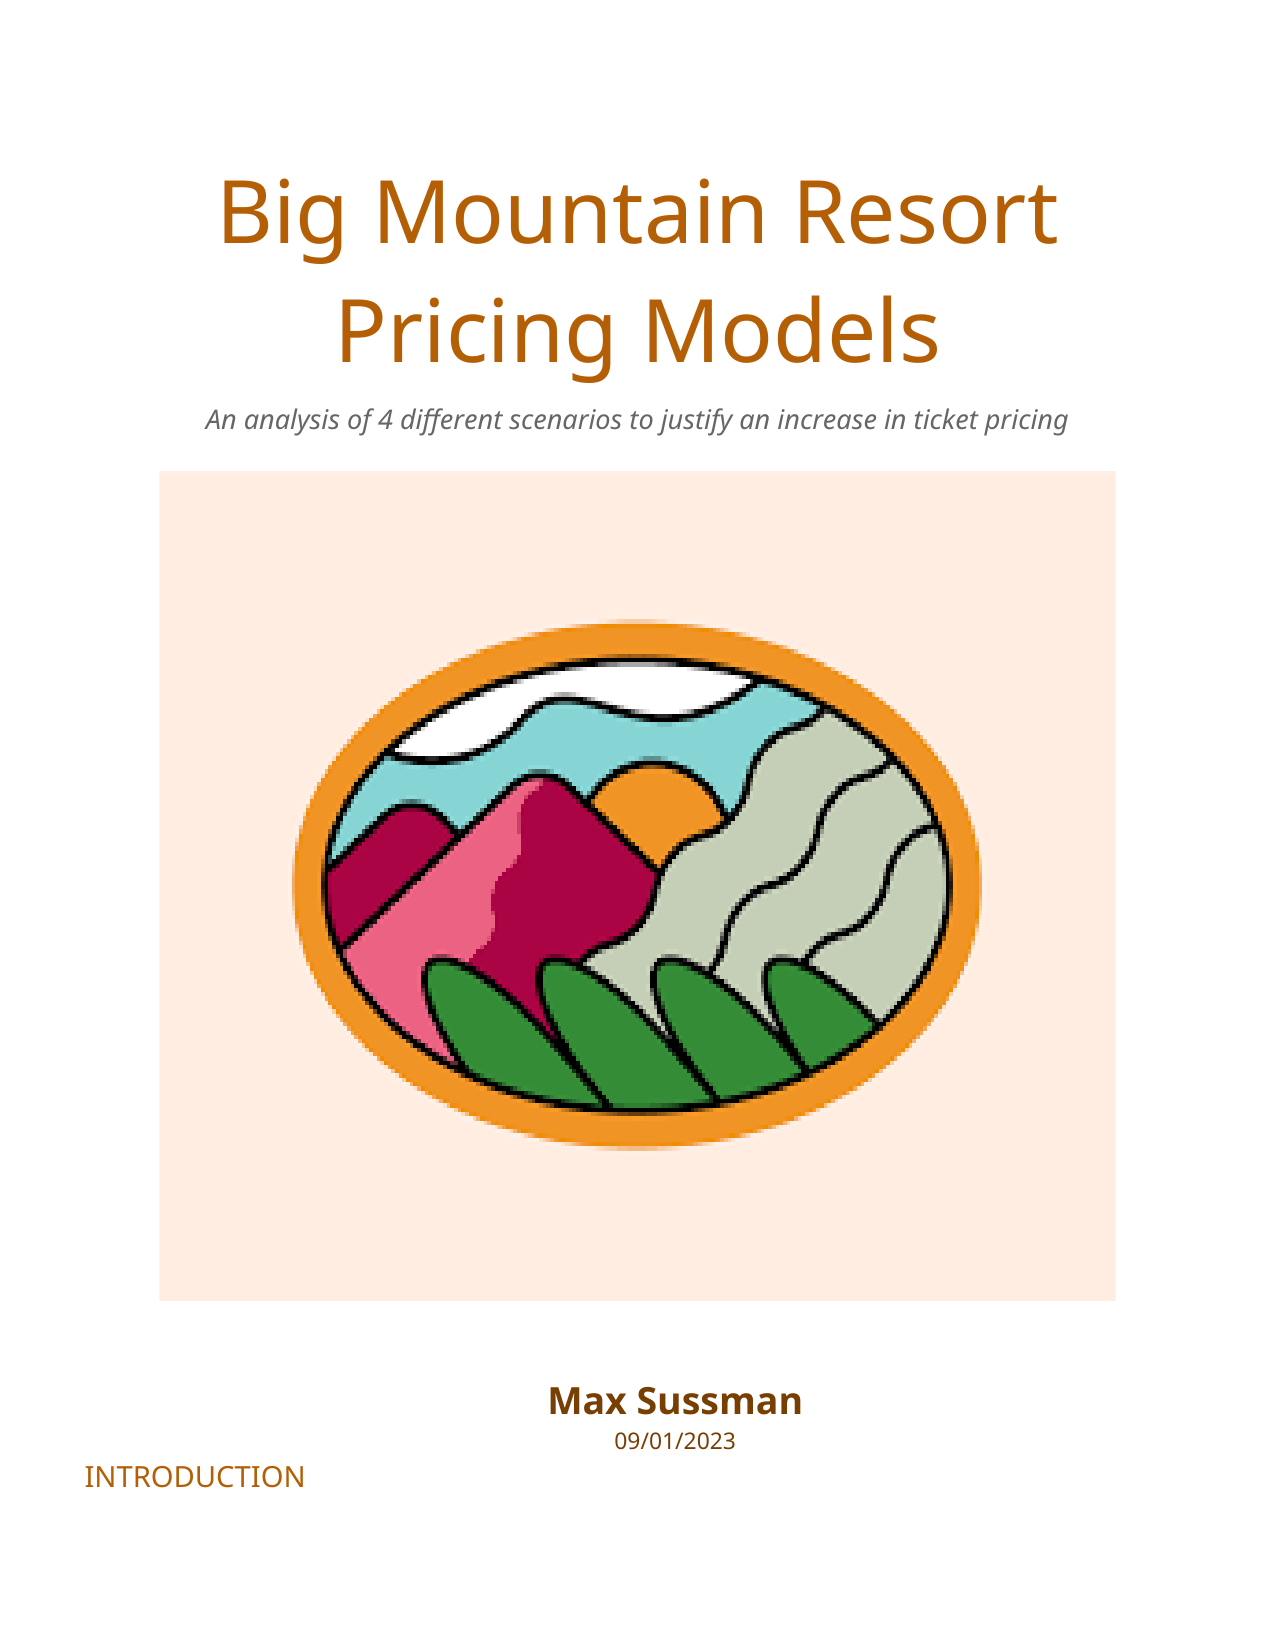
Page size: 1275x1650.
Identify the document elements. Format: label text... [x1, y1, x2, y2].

title Big Mountain Resort Pricing Models [75, 150, 1200, 388]
text 09/01/2023 [150, 1425, 1200, 1456]
picture [159, 471, 1116, 1301]
text Max Sussman [150, 1374, 1200, 1425]
subtitle An analysis of 4 different scenarios to justify an increase in ticket pricing [75, 401, 1200, 438]
subtitle INTRODUCTION [84, 1456, 1200, 1496]
